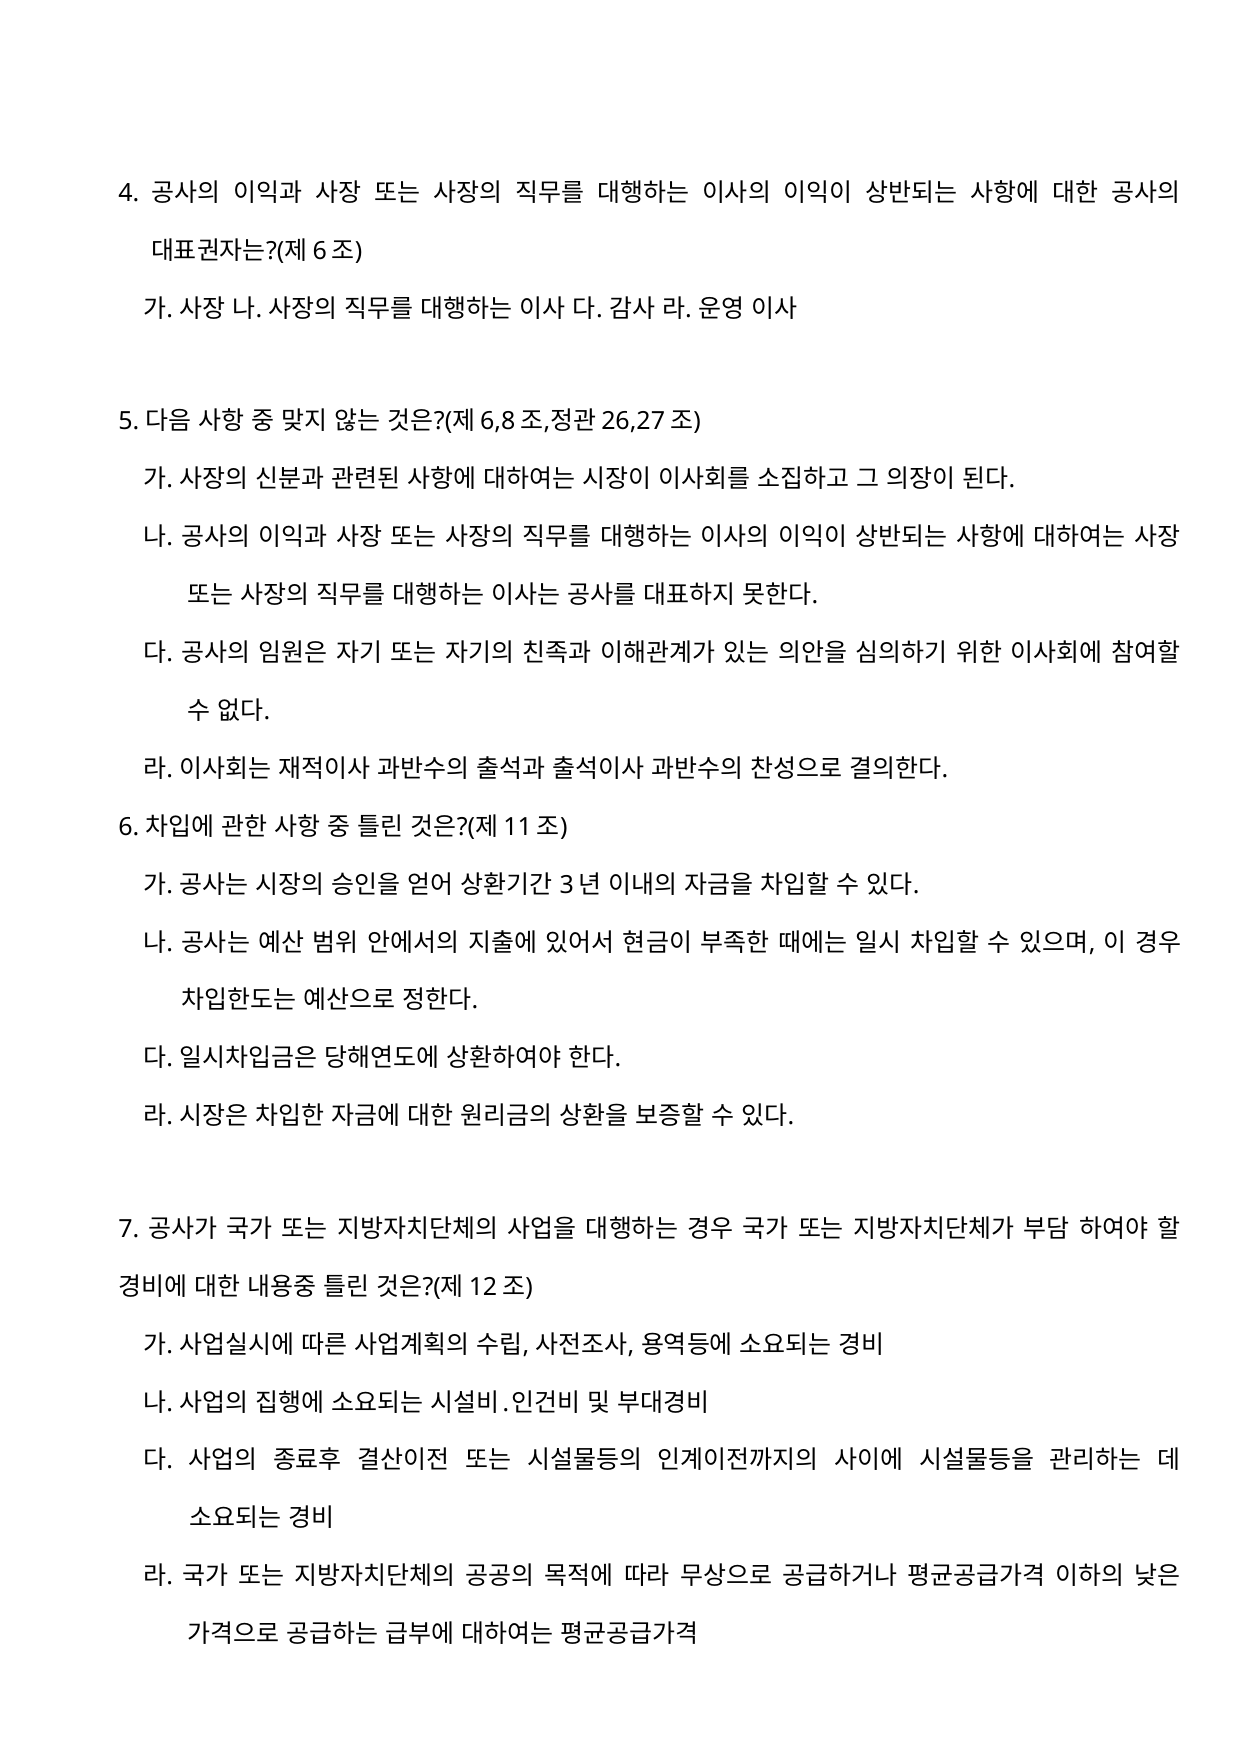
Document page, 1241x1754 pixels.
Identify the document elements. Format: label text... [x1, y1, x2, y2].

text 나. 공사의 이익과 사장 또는 사장의 직무를 대행하는 이사의 이익이 상반되는 사항에 대하여는 사장 또는 사장의 직무를 대행하는 이사는 공사를 대표하지 못한다. [143, 517, 1181, 611]
text 나. 사업의 집행에 소요되는 시설비․인건비 및 부대경비 [143, 1382, 1181, 1418]
text 다. 일시차입금은 당해연도에 상환하여야 한다. [143, 1038, 1181, 1074]
text 라. 이사회는 재적이사 과반수의 출석과 출석이사 과반수의 찬성으로 결의한다. [143, 748, 1181, 784]
text 6. 차입에 관한 사항 중 틀린 것은?(제11조) [118, 806, 1181, 842]
text 가. 사장 나. 사장의 직무를 대행하는 이사 다. 감사 라. 운영 이사 [143, 288, 1181, 325]
text 5. 다음 사항 중 맞지 않는 것은?(제6,8조,정관26,27조) [118, 401, 1181, 437]
text 가. 공사는 시장의 승인을 얻어 상환기간 3년 이내의 자금을 차입할 수 있다. [143, 864, 1181, 900]
text 라. 시장은 차입한 자금에 대한 원리금의 상환을 보증할 수 있다. [143, 1096, 1181, 1132]
text 다. 사업의 종료후 결산이전 또는 시설물등의 인계이전까지의 사이에 시설물등을 관리하는 데 소요되는 경비 [143, 1440, 1181, 1534]
text 라. 국가 또는 지방자치단체의 공공의 목적에 따라 무상으로 공급하거나 평균공급가격 이하의 낮은 가격으로 공급하는 급부에 대하여는 평균공급가격 [143, 1556, 1181, 1650]
text 4. 공사의 이익과 사장 또는 사장의 직무를 대행하는 이사의 이익이 상반되는 사항에 대한 공사의 대표권자는?(제6조) [118, 173, 1181, 267]
text 나. 공사는 예산 범위 안에서의 지출에 있어서 현금이 부족한 때에는 일시 차입할 수 있으며, 이 경우 차입한도는 예산으로 정한다. [143, 922, 1181, 1016]
text 다. 공사의 임원은 자기 또는 자기의 친족과 이해관계가 있는 의안을 심의하기 위한 이사회에 참여할 수 없다. [143, 632, 1181, 727]
text 가. 사장의 신분과 관련된 사항에 대하여는 시장이 이사회를 소집하고 그 의장이 된다. [143, 459, 1181, 495]
text 7. 공사가 국가 또는 지방자치단체의 사업을 대행하는 경우 국가 또는 지방자치단체가 부담 하여야 할 경비에 대한 내용중 틀린 것은?(제12조) [118, 1208, 1181, 1302]
text 가. 사업실시에 따른 사업계획의 수립, 사전조사, 용역등에 소요되는 경비 [143, 1324, 1181, 1360]
